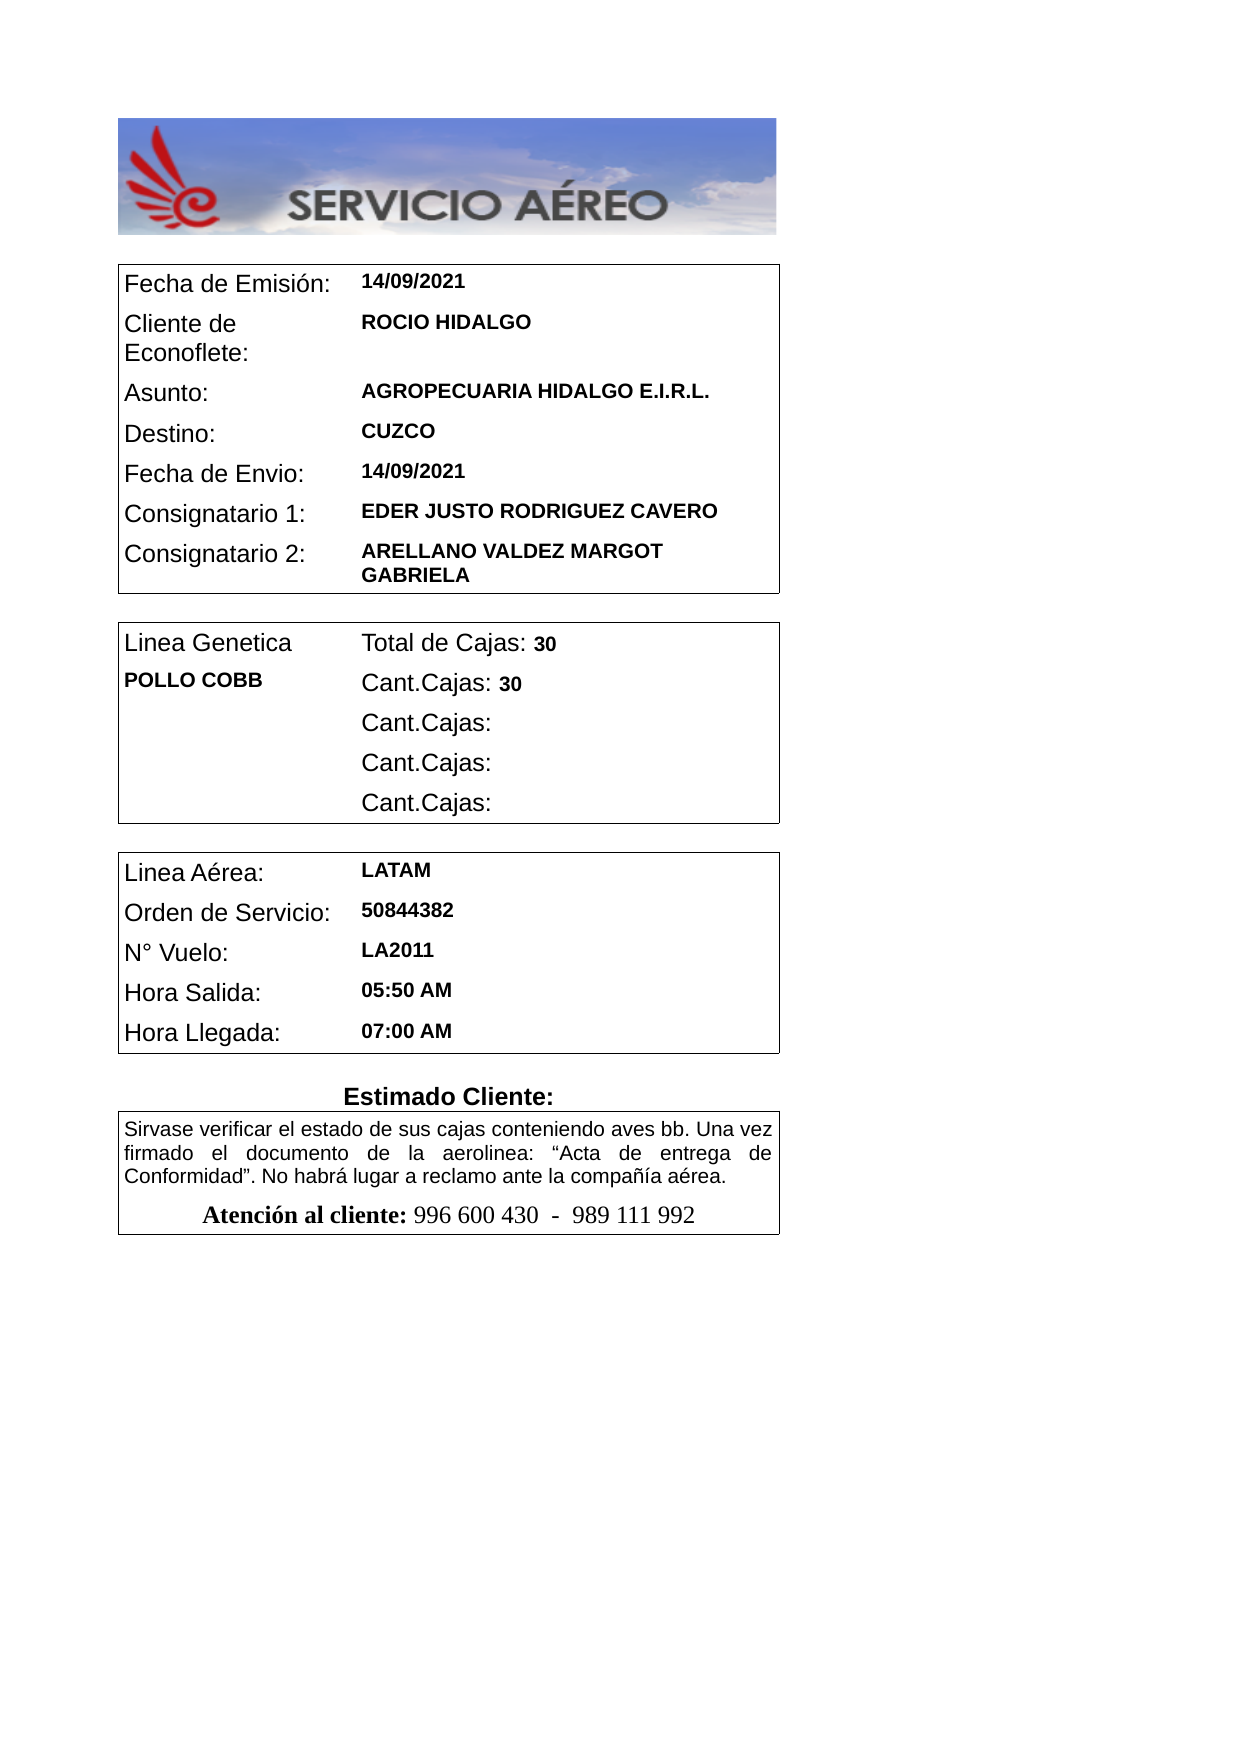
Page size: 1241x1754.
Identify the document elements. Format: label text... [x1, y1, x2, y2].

table_cell Atención al cliente: 996 600 430 - 989 111 992 [119, 1194, 779, 1234]
table_cell Cant.Cajas: [356, 702, 779, 742]
table_cell LATAM [356, 853, 779, 892]
table_cell LA2011 [356, 932, 779, 972]
table_cell Consignatario 2: [119, 534, 356, 593]
picture [118, 118, 777, 235]
table_cell Linea Aérea: [119, 853, 356, 892]
table_cell Linea Genetica [119, 623, 356, 662]
table_cell Hora Llegada: [119, 1013, 356, 1053]
table_cell EDER JUSTO RODRIGUEZ CAVERO [356, 493, 779, 533]
table_cell Consignatario 1: [119, 493, 356, 533]
table_cell [356, 824, 779, 852]
table_cell Destino: [119, 413, 356, 453]
table_cell 14/09/2021 [356, 453, 779, 493]
table_cell Cliente de Econoflete: [119, 304, 356, 373]
table_cell Cant.Cajas: [356, 743, 779, 783]
table_header Fecha de Emisión: [119, 265, 356, 304]
table_cell Estimado Cliente: [118, 1054, 779, 1111]
table_cell 05:50 AM [356, 973, 779, 1013]
table_cell [356, 594, 779, 622]
table_header 14/09/2021 [356, 265, 779, 304]
table_cell [118, 824, 356, 852]
table_cell POLLO COBB [119, 662, 356, 702]
table_cell Cant.Cajas: [356, 783, 779, 823]
table_cell Hora Salida: [119, 973, 356, 1013]
table_cell CUZCO [356, 413, 779, 453]
table_cell Cant.Cajas: 30 [356, 662, 779, 702]
table_cell ARELLANO VALDEZ MARGOT GABRIELA [356, 534, 779, 593]
table_cell [119, 783, 356, 823]
table_cell 50844382 [356, 892, 779, 932]
table_cell 07:00 AM [356, 1013, 779, 1053]
table_cell [119, 743, 356, 783]
table_cell [118, 594, 356, 622]
table_cell ROCIO HIDALGO [356, 304, 779, 373]
table_cell Sirvase verificar el estado de sus cajas conteniendo aves bb. Una vez firmado el documento de la aerolinea: “Acta de entrega de Conformidad”. No habrá lugar a reclamo ante la compañía aérea. [119, 1112, 779, 1194]
table_cell Fecha de Envio: [119, 453, 356, 493]
table_cell Orden de Servicio: [119, 892, 356, 932]
table_cell N° Vuelo: [119, 932, 356, 972]
table_cell [119, 702, 356, 742]
table_cell AGROPECUARIA HIDALGO E.I.R.L. [356, 373, 779, 413]
table_cell Total de Cajas: 30 [356, 623, 779, 662]
table_cell Asunto: [119, 373, 356, 413]
